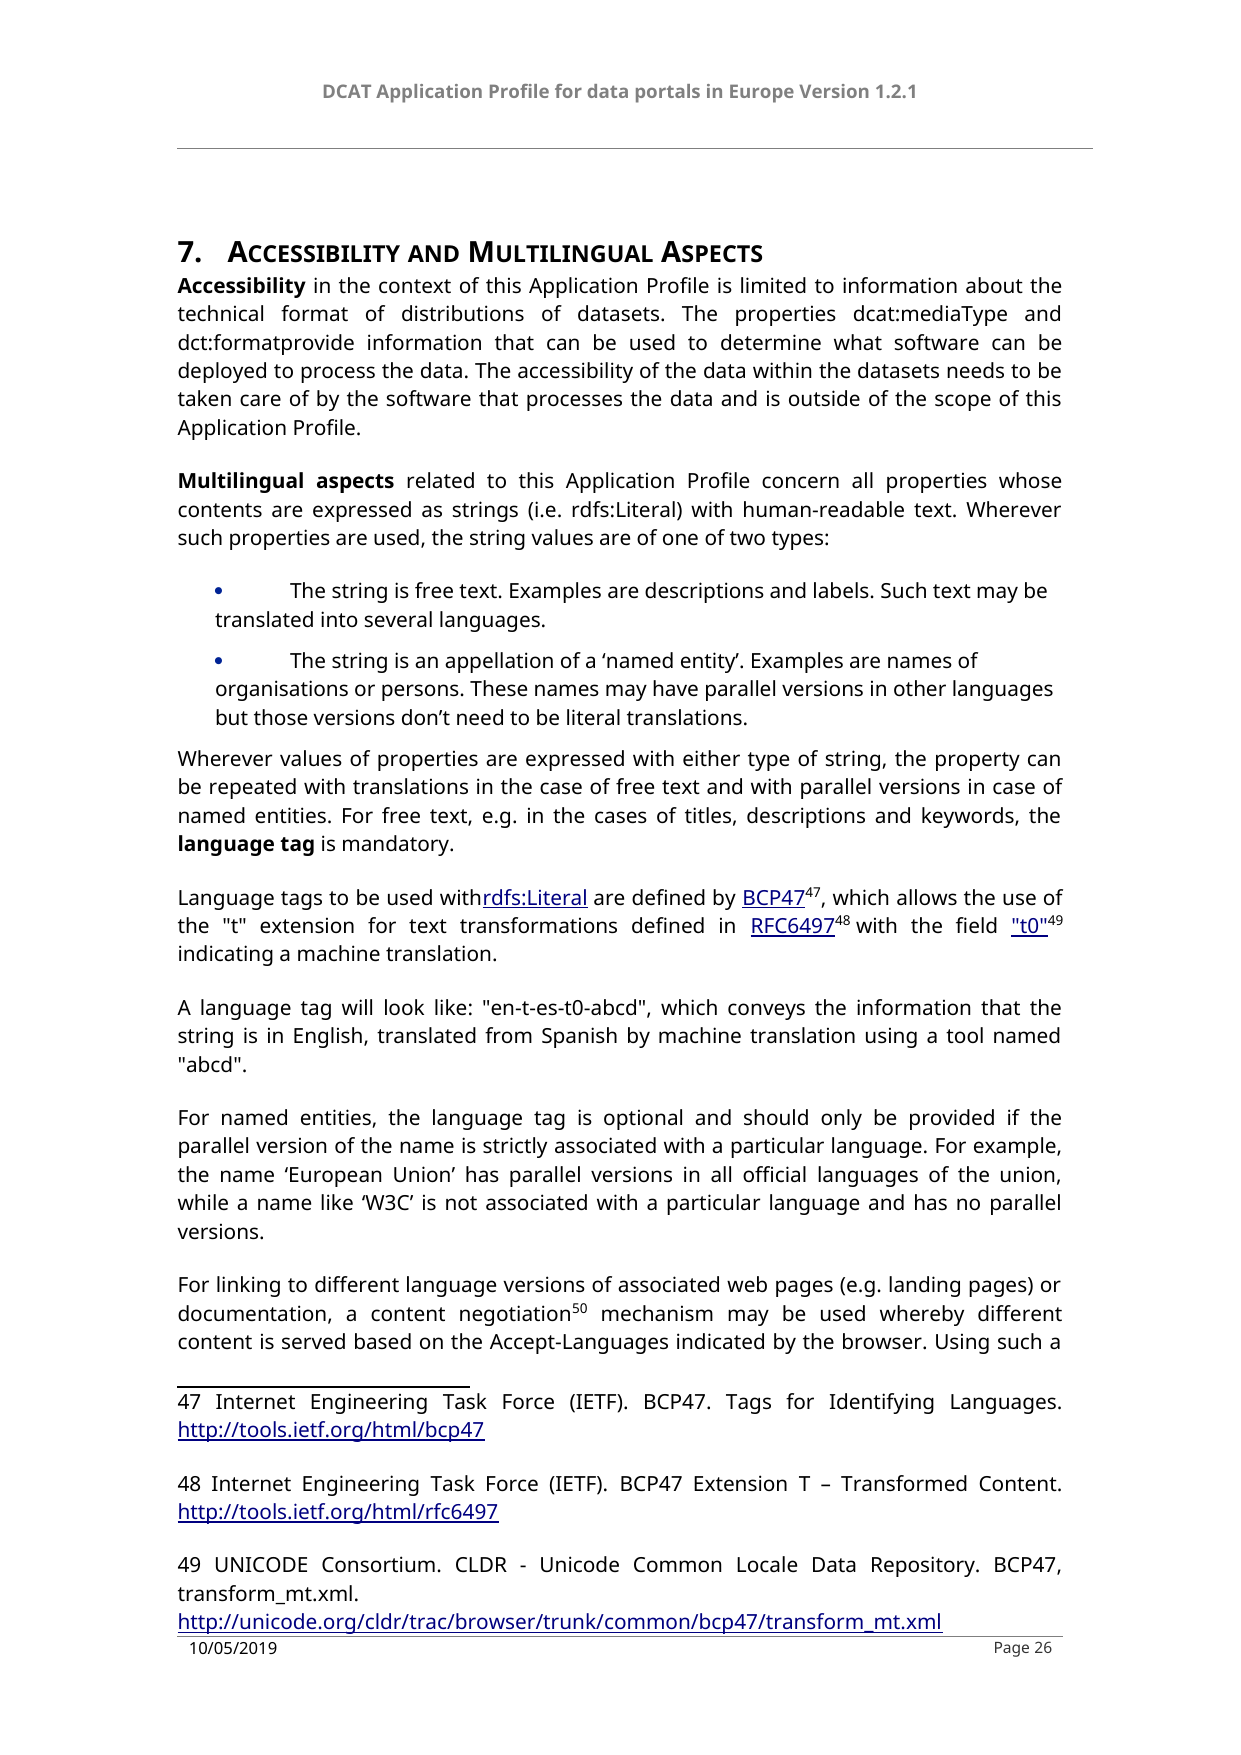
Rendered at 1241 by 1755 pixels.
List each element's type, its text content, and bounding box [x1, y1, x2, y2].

subtitle Accessibility and Multilingual Aspects [177, 231, 1063, 271]
text For linking to different language versions of associated web pages (e.g. landing pages) or documentation, a content negotiation mechanism may be used whereby different content is served based on the Accept-Languages indicated by the browser. Using such a [177, 1270, 1063, 1356]
text For named entities, the language tag is optional and should only be provided if the parallel version of the name is strictly associated with a particular language. For example, the name ‘European Union’ has parallel versions in all official languages of the union, while a name like ‘W3C’ is not associated with a particular language and has no parallel versions. [177, 1103, 1063, 1245]
text Multilingual aspects related to this Application Profile concern all properties whose contents are expressed as strings (i.e. rdfs:Literal) with human-readable text. Wherever such properties are used, the string values are of one of two types: [177, 466, 1063, 552]
text Internet Engineering Task Force (IETF). BCP47. Tags for Identifying Languages. http://tools.ietf.org/html/bcp47 [177, 1387, 1063, 1444]
text Accessibility in the context of this Application Profile is limited to information about the technical format of distributions of datasets. The properties dcat:mediaType and dct:formatprovide information that can be used to determine what software can be deployed to process the data. The accessibility of the data within the datasets needs to be taken care of by the software that processes the data and is outside of the scope of this Application Profile. [177, 271, 1063, 441]
list The string is an appellation of a ‘named entity’. Examples are names of organisations or persons. These names may have parallel versions in other languages but those versions don’t need to be literal translations. [215, 646, 1063, 731]
text UNICODE Consortium. CLDR - Unicode Common Locale Data Repository. BCP47, transform_mt.xml. http://unicode.org/cldr/trac/browser/trunk/common/bcp47/transform_mt.xml [177, 1551, 1063, 1636]
list The string is free text. Examples are descriptions and labels. Such text may be translated into several languages. [215, 577, 1063, 633]
text A language tag will look like: "en-t-es-t0-abcd", which conveys the information that the string is in English, translated from Spanish by machine translation using a tool named "abcd". [177, 993, 1063, 1078]
text Language tags to be used withrdfs:Literal are defined by BCP47, which allows the use of the "t" extension for text transformations defined in RFC6497 with the field "t0" indicating a machine translation. [177, 883, 1063, 968]
text Internet Engineering Task Force (IETF). BCP47 Extension T – Transformed Content. http://tools.ietf.org/html/rfc6497 [177, 1469, 1063, 1526]
text Wherever values of properties are expressed with either type of string, the property can be repeated with translations in the case of free text and with parallel versions in case of named entities. For free text, e.g. in the cases of titles, descriptions and keywords, the language tag is mandatory. [177, 744, 1063, 858]
